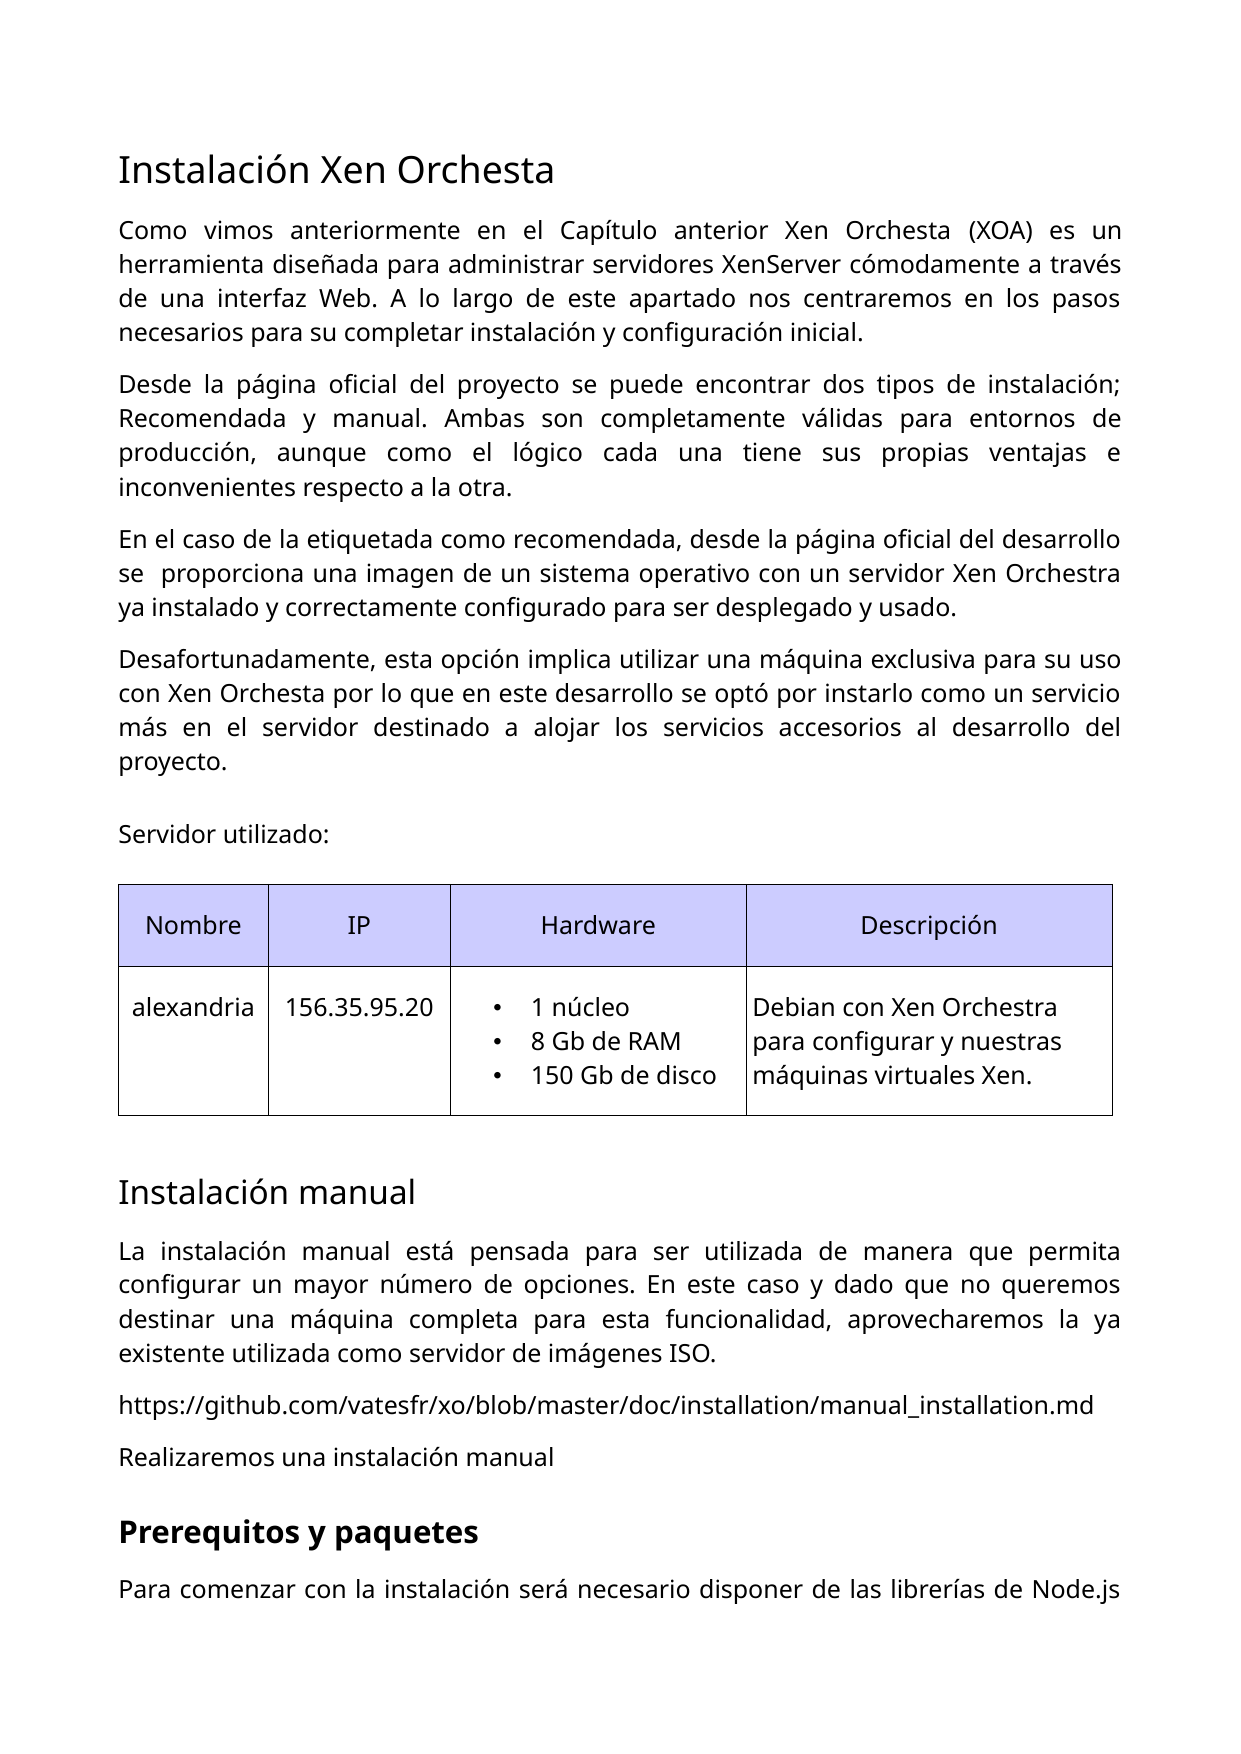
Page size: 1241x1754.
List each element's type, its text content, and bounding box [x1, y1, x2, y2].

text Desafortunadamente, esta opción implica utilizar una máquina exclusiva para su uso con Xen Orchesta por lo que en este desarrollo se optó por instarlo como un servicio más en el servidor destinado a alojar los servicios accesorios al desarrollo del proyecto. [118, 641, 1122, 778]
subtitle Instalación manual [118, 1169, 1122, 1214]
text Desde la página oficial del proyecto se puede encontrar dos tipos de instalación; Recomendada y manual. Ambas son completamente válidas para entornos de producción, aunque como el lógico cada una tiene sus propias ventajas e inconvenientes respecto a la otra. [118, 367, 1122, 503]
table_header Hardware [451, 885, 746, 966]
table_header Descripción [747, 885, 1112, 966]
text Servidor utilizado: [118, 817, 1122, 851]
table_cell Debian con Xen Orchestra para configurar y nuestras máquinas virtuales Xen. [747, 967, 1112, 1115]
table_header IP [269, 885, 450, 966]
text Para comenzar con la instalación será necesario disponer de las librerías de Node.js [118, 1572, 1122, 1606]
text La instalación manual está pensada para ser utilizada de manera que permita configurar un mayor número de opciones. En este caso y dado que no queremos destinar una máquina completa para esta funcionalidad, aprovecharemos la ya existente utilizada como servidor de imágenes ISO. [118, 1233, 1122, 1369]
subtitle Instalación Xen Orchesta [118, 143, 1122, 194]
text En el caso de la etiquetada como recomendada, desde la página oficial del desarrollo se proporciona una imagen de un sistema operativo con un servidor Xen Orchestra ya instalado y correctamente configurado para ser desplegado y usado. [118, 521, 1122, 623]
text Como vimos anteriormente en el Capítulo anterior Xen Orchesta (XOA) es un herramienta diseñada para administrar servidores XenServer cómodamente a través de una interfaz Web. A lo largo de este apartado nos centraremos en los pasos necesarios para su completar instalación y configuración inicial. [118, 213, 1122, 349]
text Realizaremos una instalación manual [118, 1439, 1122, 1473]
table_header Nombre [119, 885, 268, 966]
text https://github.com/vatesfr/xo/blob/master/doc/installation/manual_installation.md [118, 1387, 1122, 1421]
table_cell alexandria [119, 967, 268, 1115]
subtitle Prerequitos y paquetes [118, 1511, 1122, 1553]
table_cell 156.35.95.20 [269, 967, 450, 1115]
table_cell 1 núcleo 8 Gb de RAM 150 Gb de disco [451, 967, 746, 1115]
